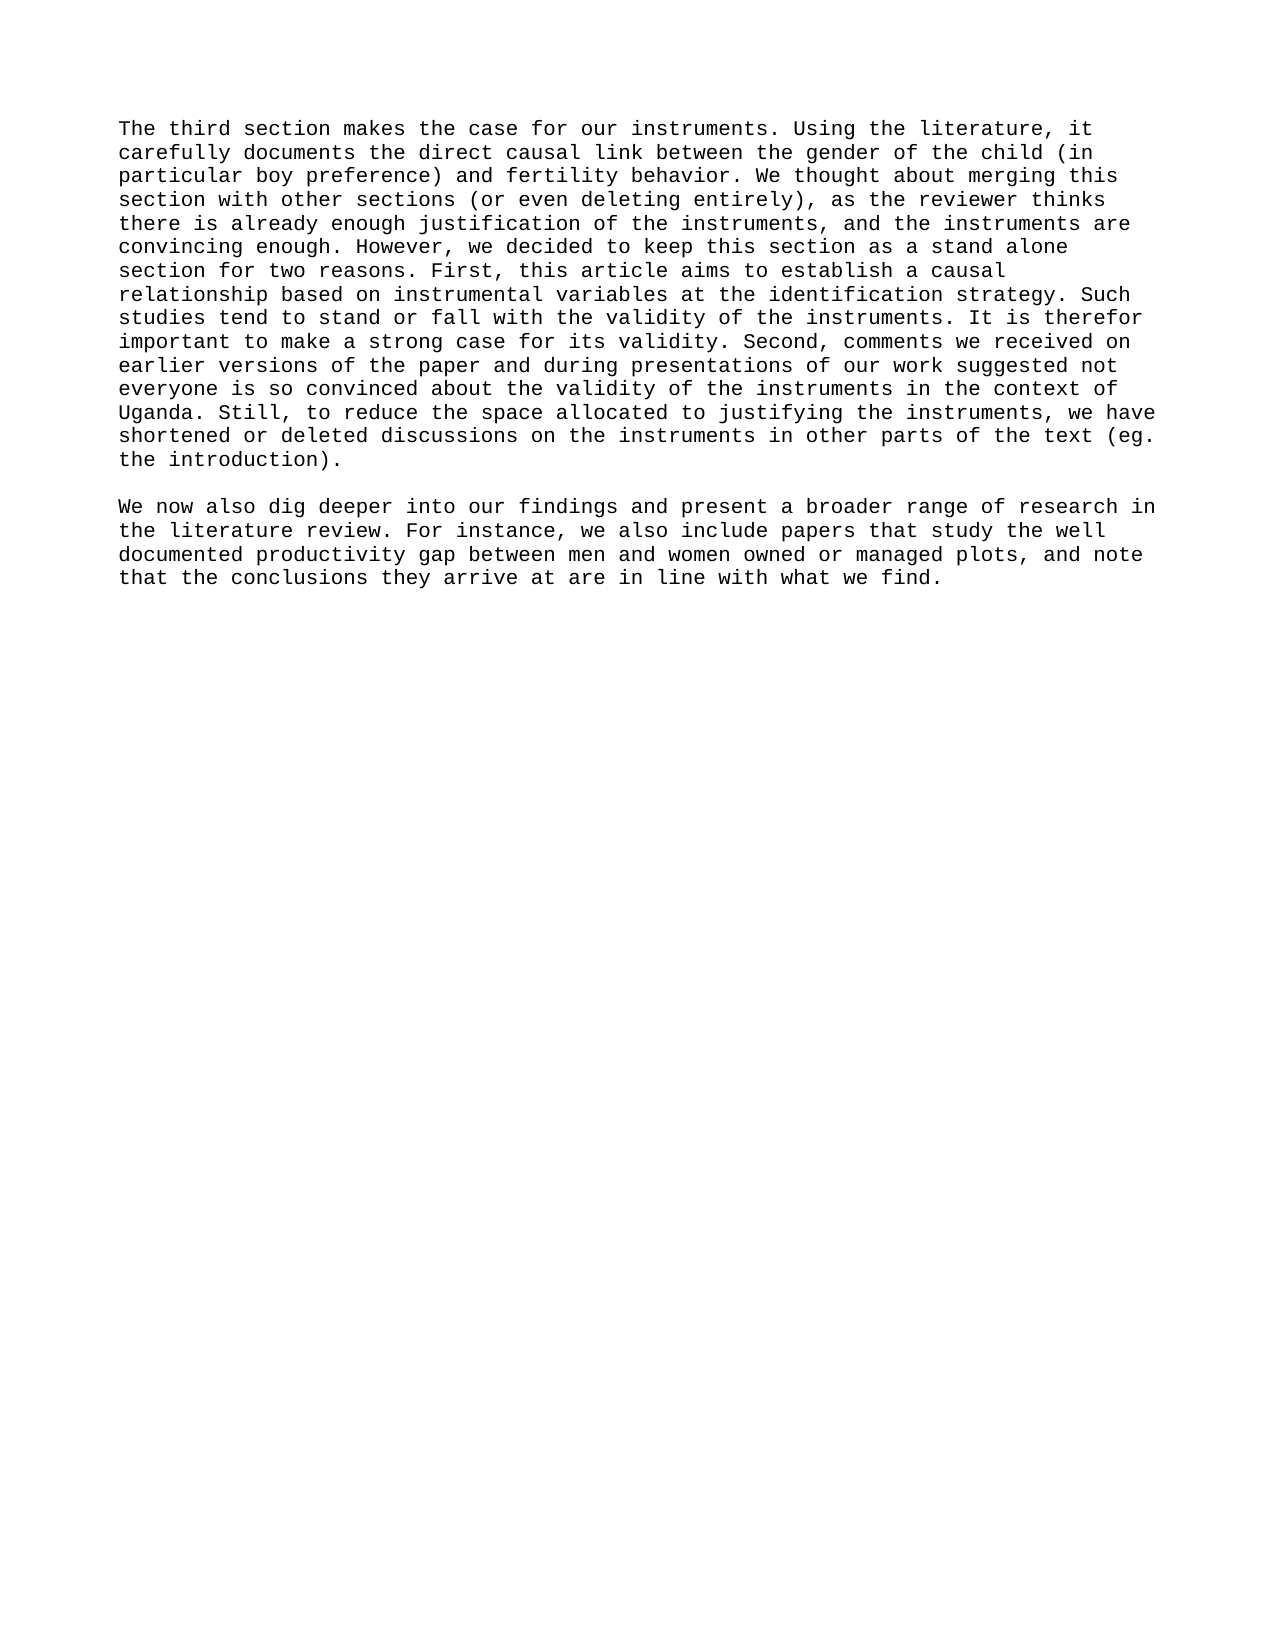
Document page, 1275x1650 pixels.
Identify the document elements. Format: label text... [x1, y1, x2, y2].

text The third section makes the case for our instruments. Using the literature, it carefully documents the direct causal link between the gender of the child (in particular boy preference) and fertility behavior. We thought about merging this section with other sections (or even deleting entirely), as the reviewer thinks there is already enough justification of the instruments, and the instruments are convincing enough. However, we decided to keep this section as a stand alone section for two reasons. First, this article aims to establish a causal relationship based on instrumental variables at the identification strategy. Such studies tend to stand or fall with the validity of the instruments. It is therefor important to make a strong case for its validity. Second, comments we received on earlier versions of the paper and during presentations of our work suggested not everyone is so convinced about the validity of the instruments in the context of Uganda. Still, to reduce the space allocated to justifying the instruments, we have shortened or deleted discussions on the instruments in other parts of the text (eg. the introduction). [118, 118, 1157, 473]
text We now also dig deeper into our findings and present a broader range of research in the literature review. For instance, we also include papers that study the well documented productivity gap between men and women owned or managed plots, and note that the conclusions they arrive at are in line with what we find. [118, 496, 1157, 591]
